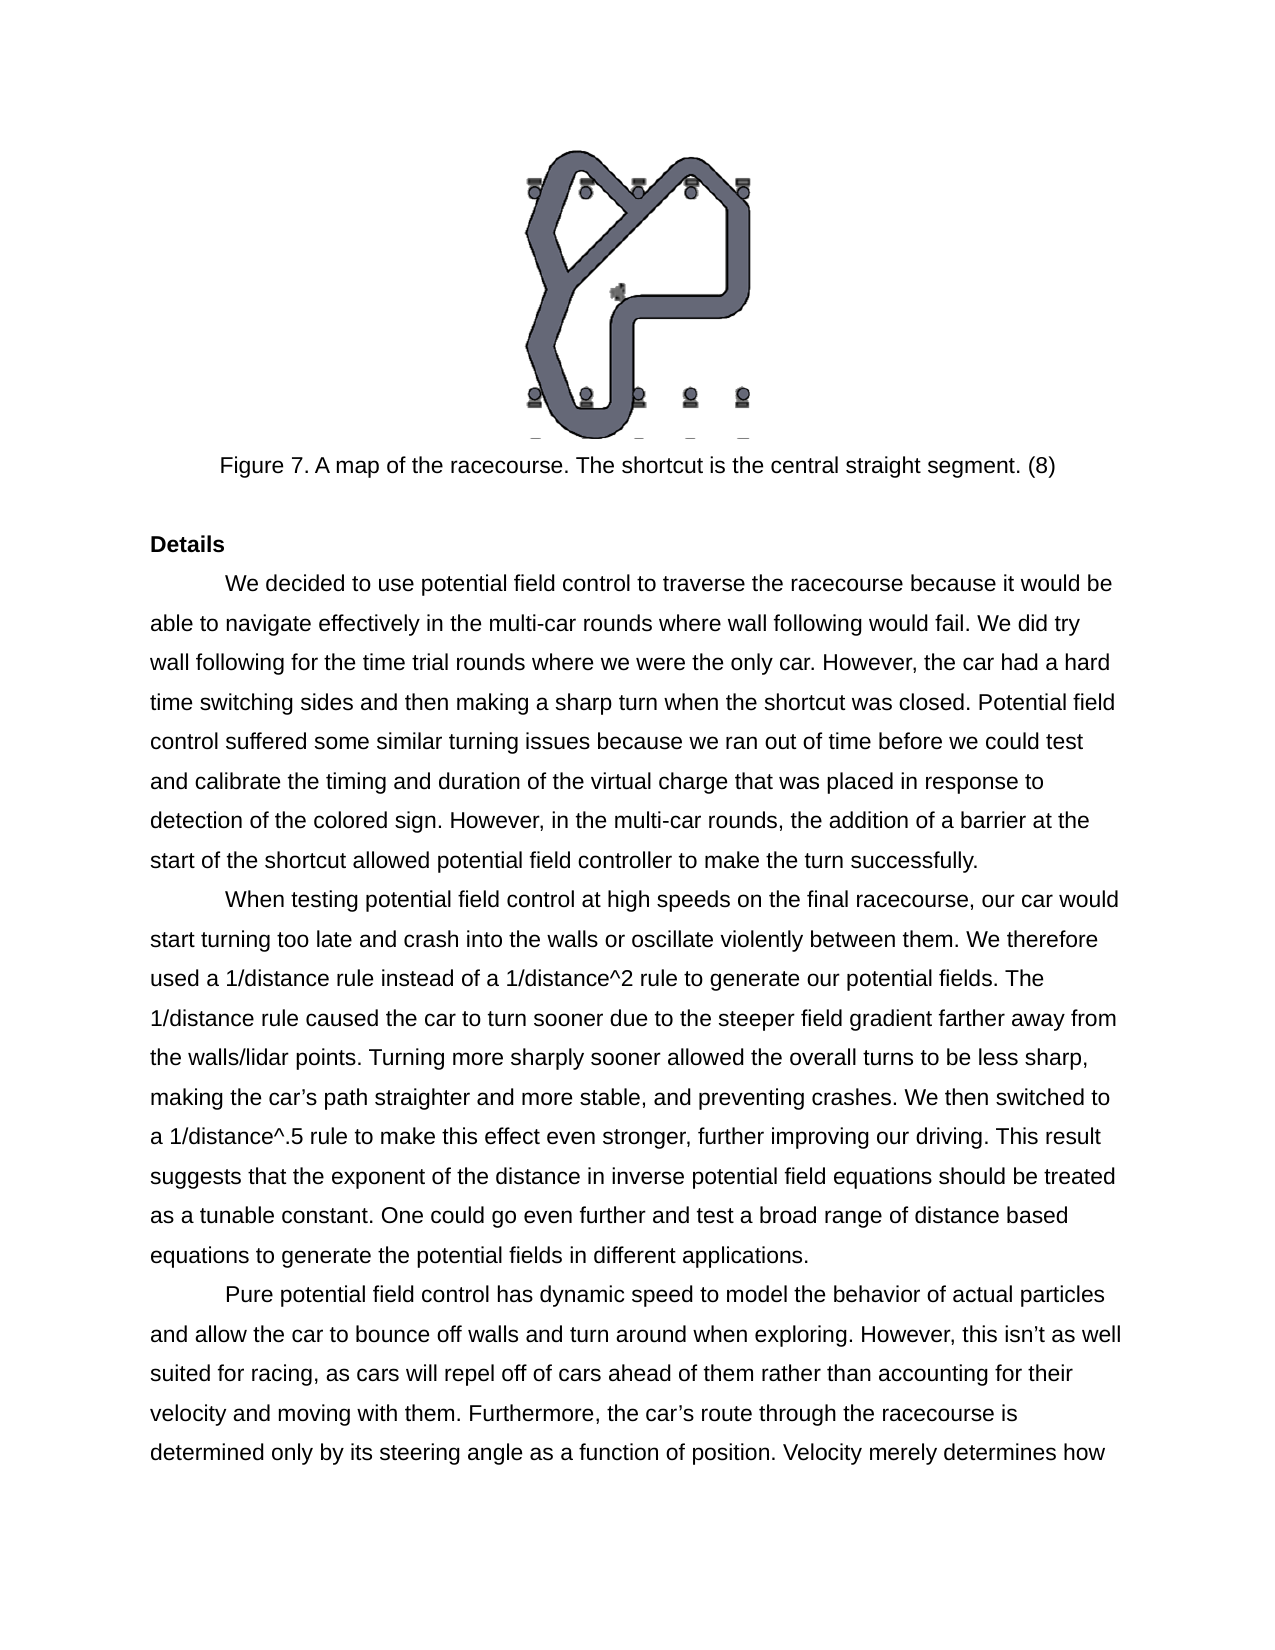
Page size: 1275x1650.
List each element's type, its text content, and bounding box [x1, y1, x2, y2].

text Details [150, 531, 1125, 557]
text Figure 7. A map of the racecourse. The shortcut is the central straight segment. (8) [150, 452, 1125, 478]
picture [506, 150, 769, 439]
text When testing potential field control at high speeds on the final racecourse, our car would start turning too late and crash into the walls or oscillate violently between them. We therefore used a 1/distance rule instead of a 1/distance^2 rule to generate our potential fields. The 1/distance rule caused the car to turn sooner due to the steeper field gradient farther away from the walls/lidar points. Turning more sharply sooner allowed the overall turns to be less sharp, making the car’s path straighter and more stable, and preventing crashes. We then switched to a 1/distance^.5 rule to make this effect even stronger, further improving our driving. This result suggests that the exponent of the distance in inverse potential field equations should be treated as a tunable constant. One could go even further and test a broad range of distance based equations to generate the potential fields in different applications. [150, 886, 1125, 1268]
text We decided to use potential field control to traverse the racecourse because it would be able to navigate effectively in the multi-car rounds where wall following would fail. We did try wall following for the time trial rounds where we were the only car. However, the car had a hard time switching sides and then making a sharp turn when the shortcut was closed. Potential field control suffered some similar turning issues because we ran out of time before we could test and calibrate the timing and duration of the virtual charge that was placed in response to detection of the colored sign. However, in the multi-car rounds, the addition of a barrier at the start of the shortcut allowed potential field controller to make the turn successfully. [150, 570, 1125, 873]
text Pure potential field control has dynamic speed to model the behavior of actual particles and allow the car to bounce off walls and turn around when exploring. However, this isn’t as well suited for racing, as cars will repel off of cars ahead of them rather than accounting for their velocity and moving with them. Furthermore, the car’s route through the racecourse is determined only by its steering angle as a function of position. Velocity merely determines how [150, 1281, 1125, 1465]
